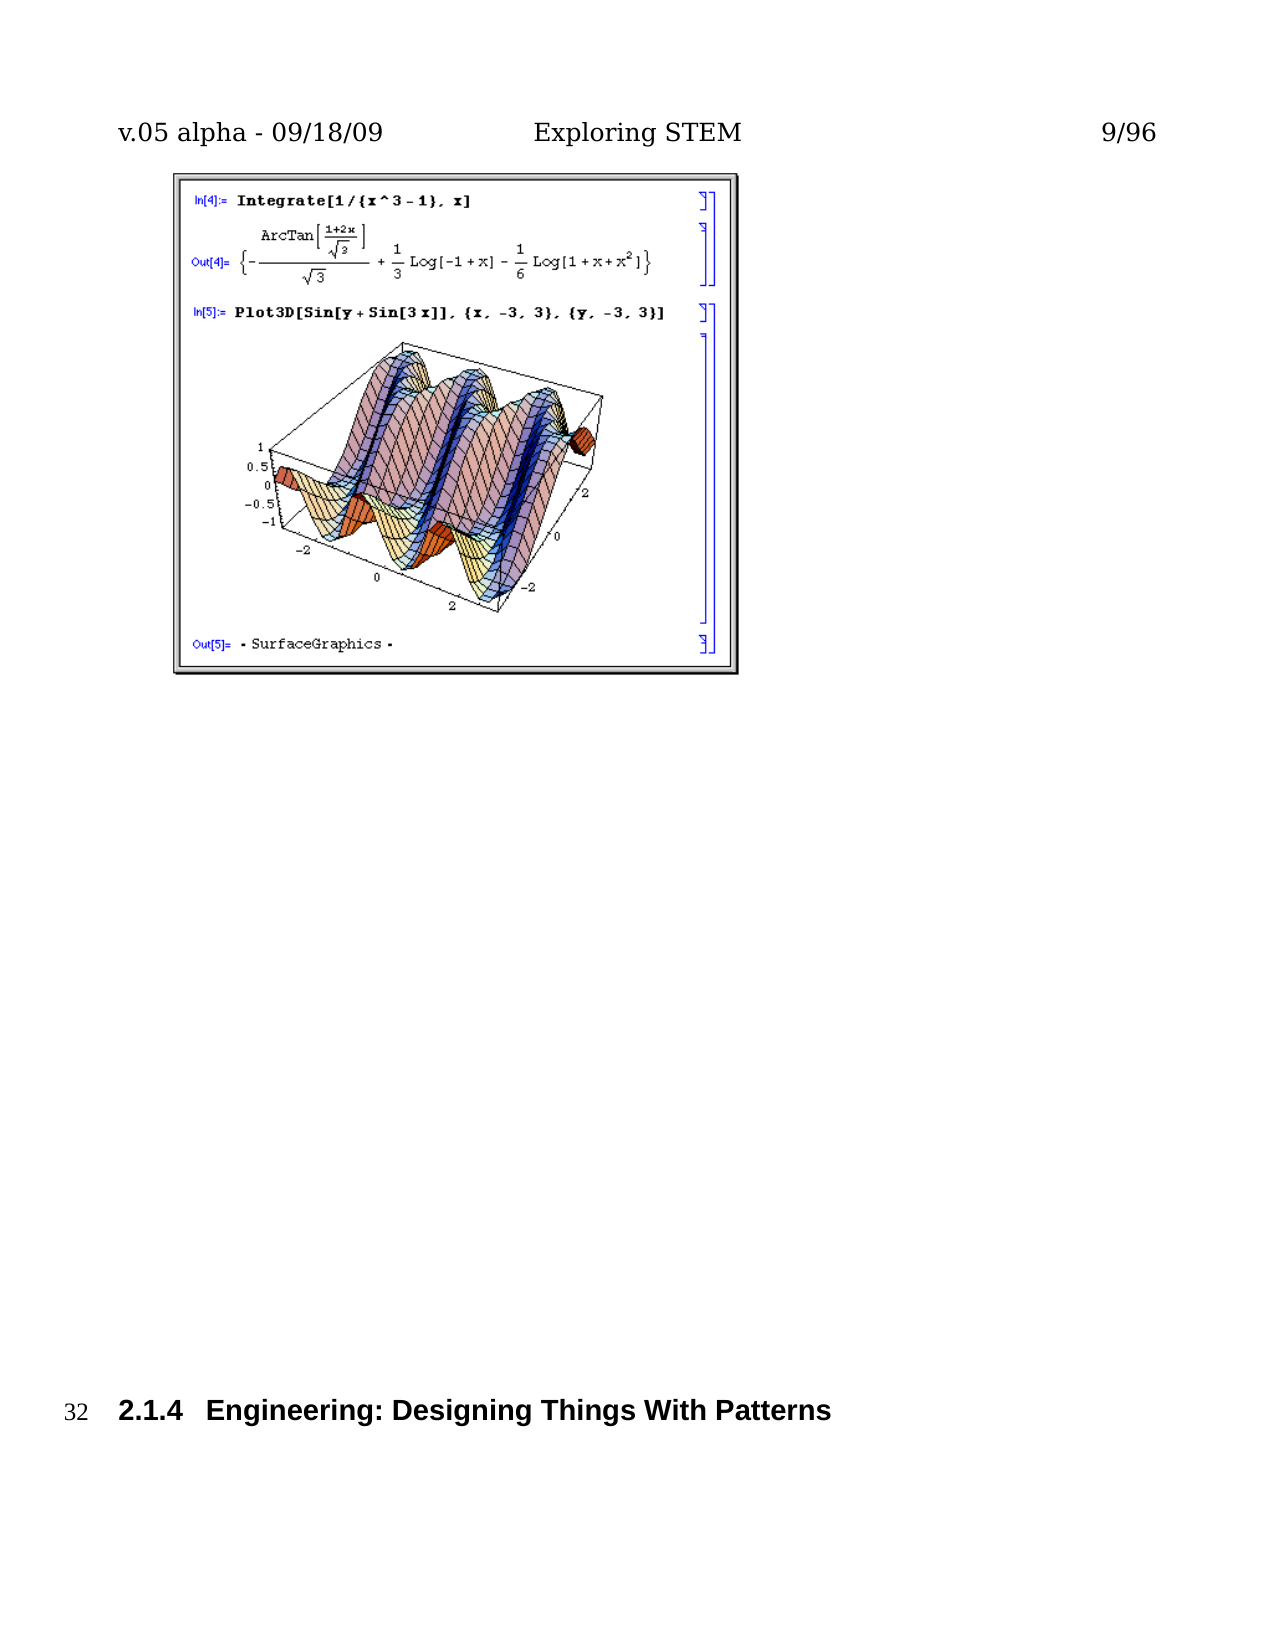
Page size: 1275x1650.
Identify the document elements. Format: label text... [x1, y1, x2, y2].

picture [172, 172, 740, 676]
subtitle Engineering: Designing Things With Patterns [118, 1393, 1157, 1427]
